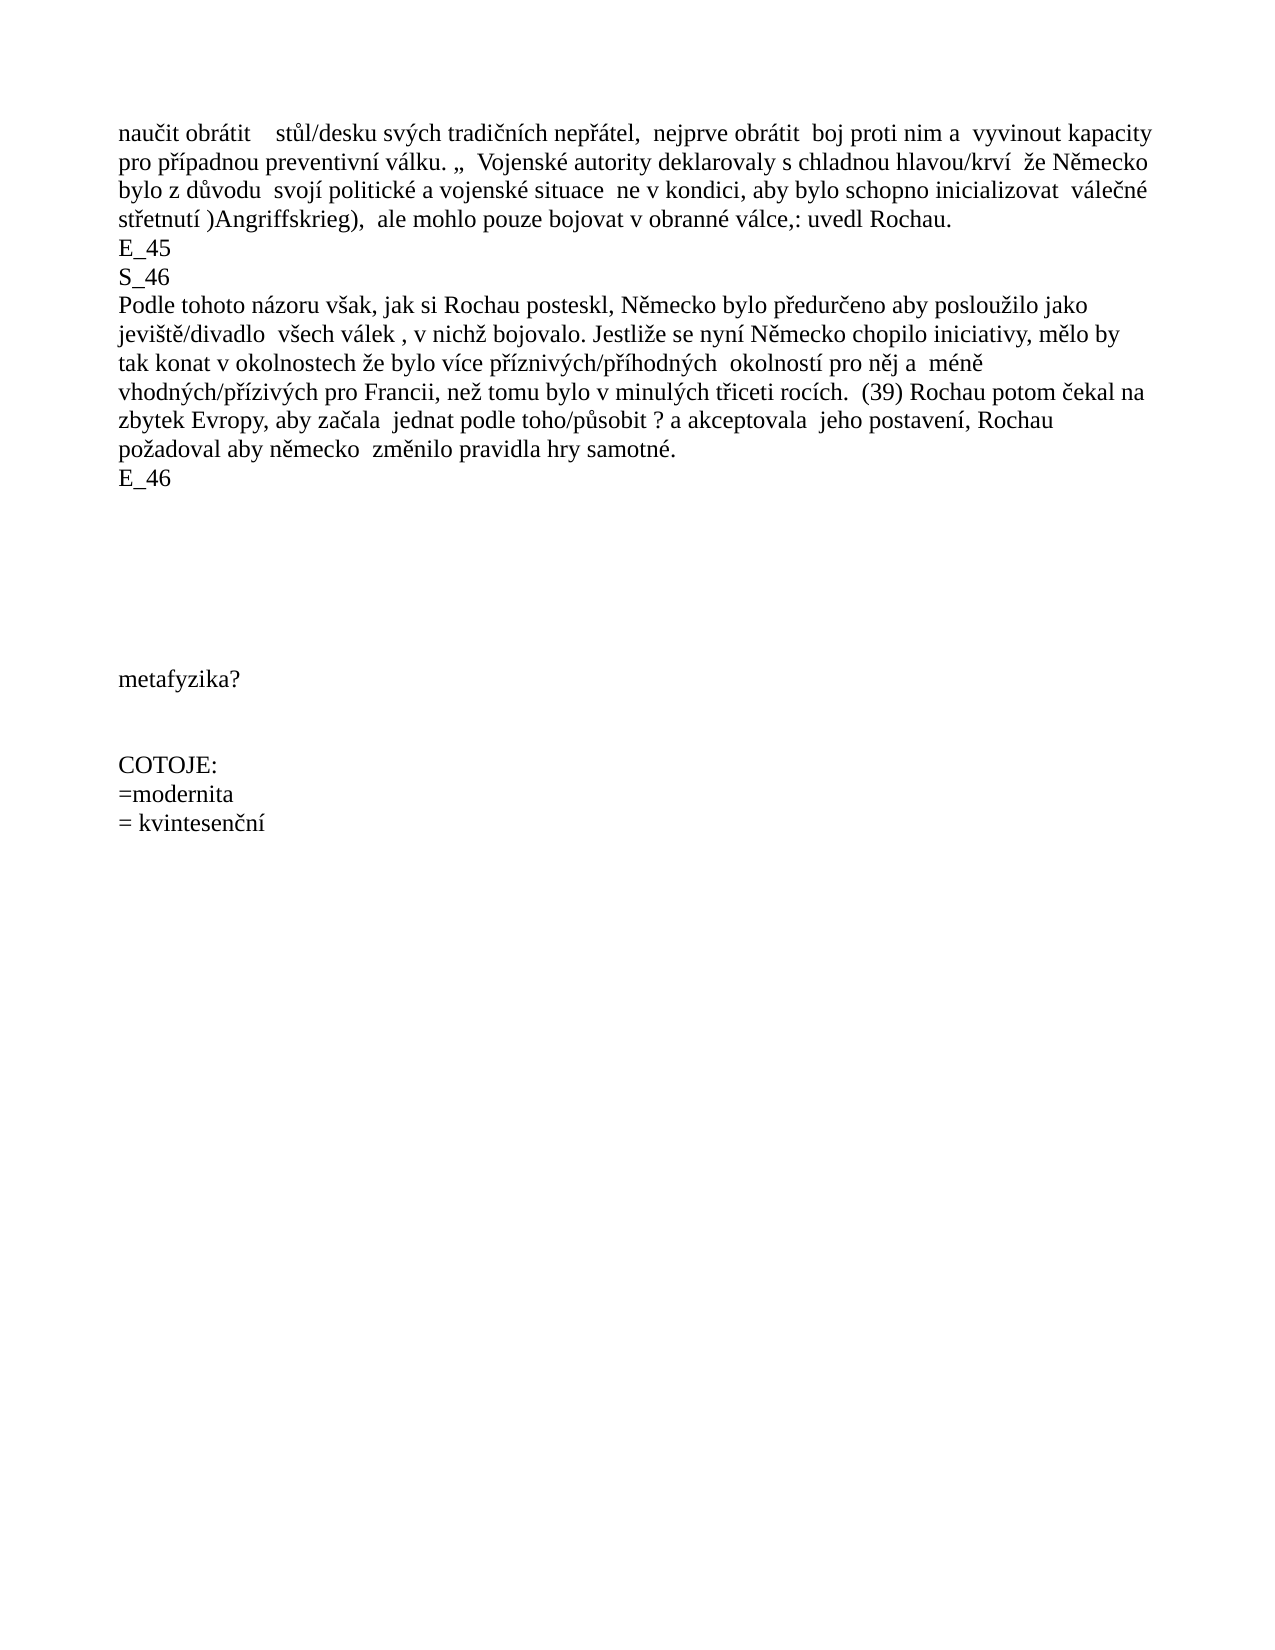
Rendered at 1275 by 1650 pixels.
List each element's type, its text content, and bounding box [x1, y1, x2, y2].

text COTOJE: [118, 751, 1157, 779]
text E_45 [118, 233, 1157, 262]
text S_46 [118, 262, 1157, 291]
text E_46 [118, 463, 1157, 492]
text metafyzika? [118, 664, 1157, 693]
text =modernita [118, 779, 1157, 808]
text naučit obrátit stůl/desku svých tradičních nepřátel, nejprve obrátit boj proti nim a vyvinout kapacity pro případnou preventivní válku. „ Vojenské autority deklarovaly s chladnou hlavou/krví že Německo bylo z důvodu svojí politické a vojenské situace ne v kondici, aby bylo schopno inicializovat válečné střetnutí )Angriffskrieg), ale mohlo pouze bojovat v obranné válce,: uvedl Rochau. [118, 118, 1157, 233]
text = kvintesenční [118, 808, 1157, 837]
text Podle tohoto názoru však, jak si Rochau posteskl, Německo bylo předurčeno aby posloužilo jako jeviště/divadlo všech válek , v nichž bojovalo. Jestliže se nyní Německo chopilo iniciativy, mělo by tak konat v okolnostech že bylo více příznivých/příhodných okolností pro něj a méně vhodných/přízivých pro Francii, než tomu bylo v minulých třiceti rocích. (39) Rochau potom čekal na zbytek Evropy, aby začala jednat podle toho/působit ? a akceptovala jeho postavení, Rochau požadoval aby německo změnilo pravidla hry samotné. [118, 291, 1157, 463]
